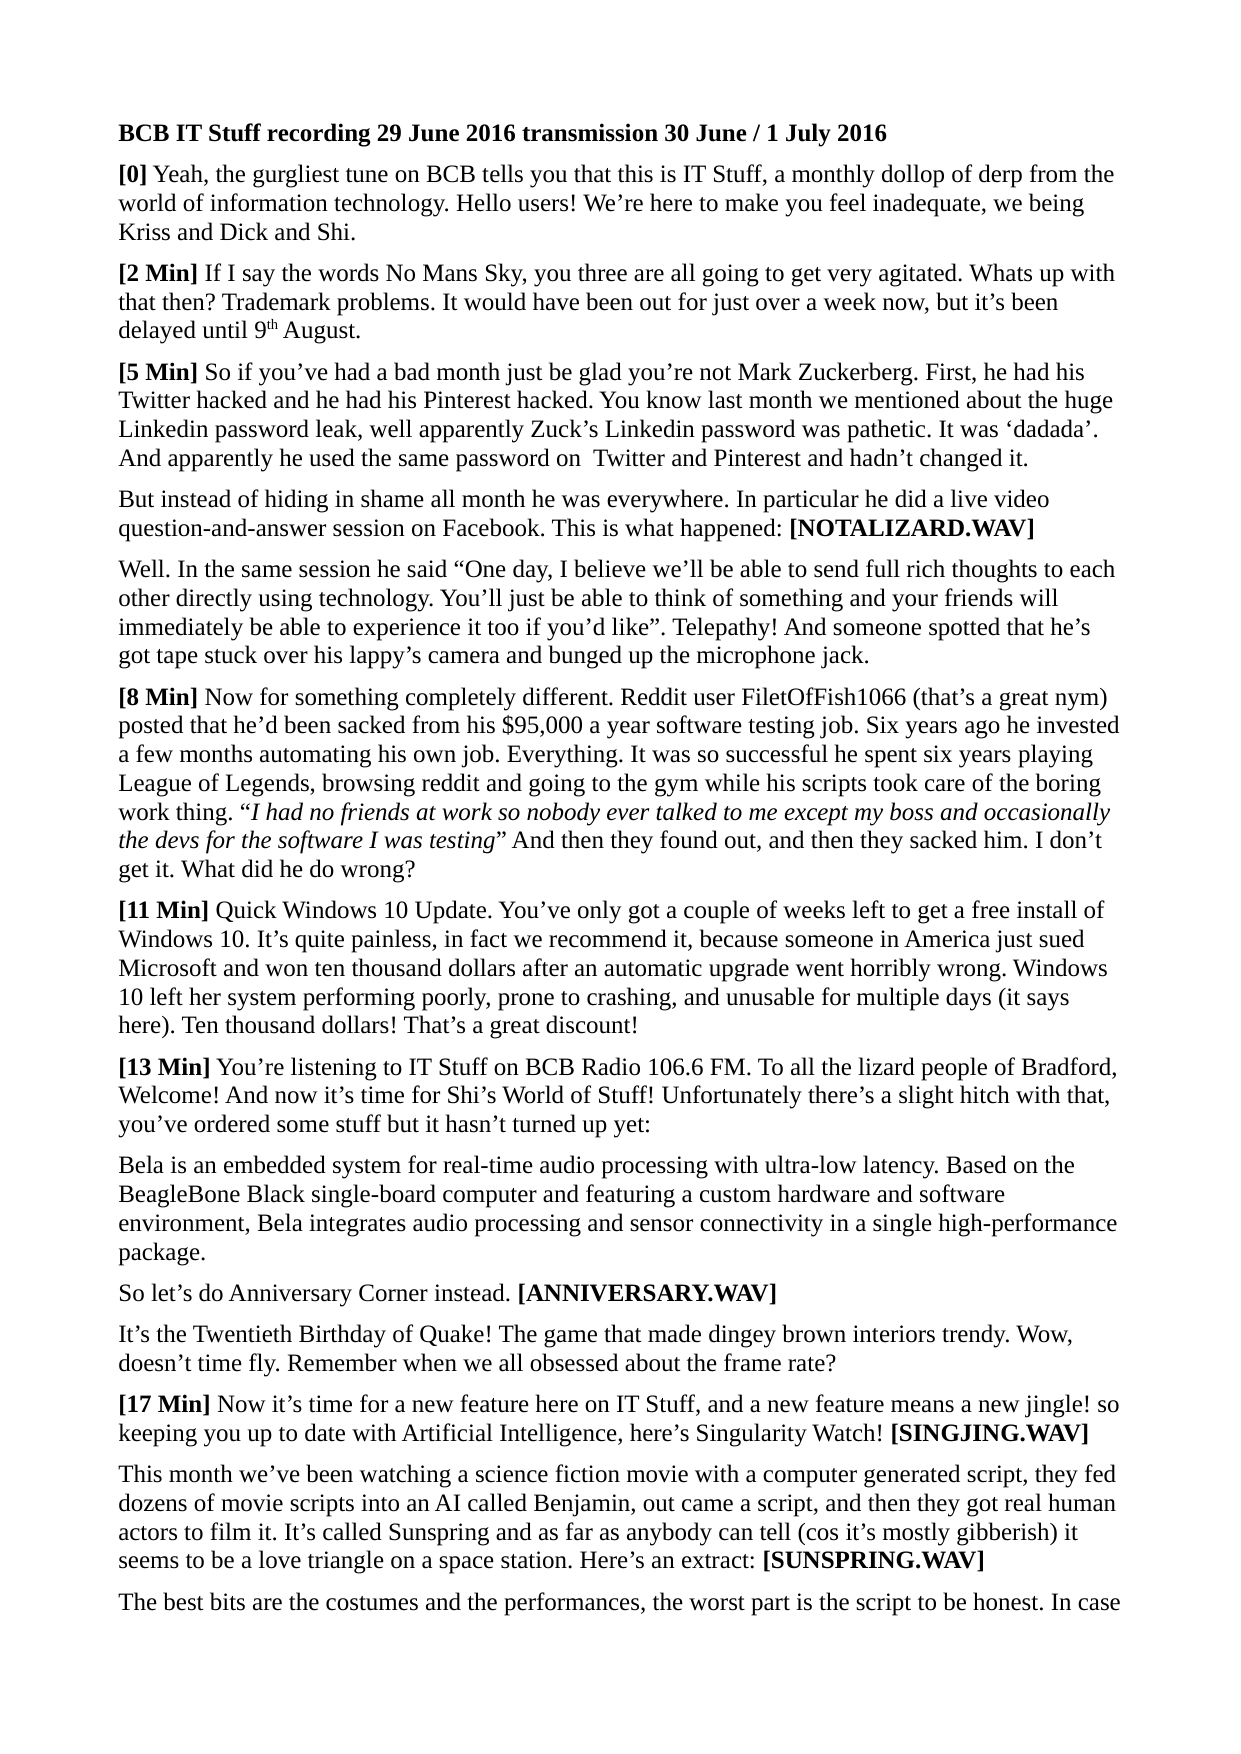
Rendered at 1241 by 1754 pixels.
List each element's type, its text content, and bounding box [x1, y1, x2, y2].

text [8 Min] Now for something completely different. Reddit user FiletOfFish1066 (that’s a great nym) posted that he’d been sacked from his $95,000 a year software testing job. Six years ago he invested a few months automating his own job. Everything. It was so successful he spent six years playing League of Legends, browsing reddit and going to the gym while his scripts took care of the boring work thing. “I had no friends at work so nobody ever talked to me except my boss and occasionally the devs for the software I was testing” And then they found out, and then they sacked him. I don’t get it. What did he do wrong? [118, 682, 1122, 883]
text [0] Yeah, the gurgliest tune on BCB tells you that this is IT Stuff, a monthly dollop of derp from the world of information technology. Hello users! We’re here to make you feel inadequate, we being Kriss and Dick and Shi. [118, 159, 1122, 246]
text The best bits are the costumes and the performances, the worst part is the script to be honest. In case [118, 1587, 1122, 1616]
text [17 Min] Now it’s time for a new feature here on IT Stuff, and a new feature means a new jingle! so keeping you up to date with Artificial Intelligence, here’s Singularity Watch! [SINGJING.WAV] [118, 1389, 1122, 1447]
text [13 Min] You’re listening to IT Stuff on BCB Radio 106.6 FM. To all the lizard people of Bradford, Welcome! And now it’s time for Shi’s World of Stuff! Unfortunately there’s a slight hitch with that, you’ve ordered some stuff but it hasn’t turned up yet: [118, 1052, 1122, 1138]
text [2 Min] If I say the words No Mans Sky, you three are all going to get very agitated. Whats up with that then? Trademark problems. It would have been out for just over a week now, but it’s been delayed until 9th August. [118, 258, 1122, 344]
text [5 Min] So if you’ve had a bad month just be glad you’re not Mark Zuckerberg. First, he had his Twitter hacked and he had his Pinterest hacked. You know last month we mentioned about the huge Linkedin password leak, well apparently Zuck’s Linkedin password was pathetic. It was ‘dadada’. And apparently he used the same password on Twitter and Pinterest and hadn’t changed it. [118, 357, 1122, 472]
text This month we’ve been watching a science fiction movie with a computer generated script, they fed dozens of movie scripts into an AI called Benjamin, out came a script, and then they got real human actors to film it. It’s called Sunspring and as far as anybody can tell (cos it’s mostly gibberish) it seems to be a love triangle on a space station. Here’s an extract: [SUNSPRING.WAV] [118, 1459, 1122, 1574]
text BCB IT Stuff recording 29 June 2016 transmission 30 June / 1 July 2016 [118, 118, 1122, 147]
text So let’s do Anniversary Corner instead. [ANNIVERSARY.WAV] [118, 1278, 1122, 1307]
text Well. In the same session he said “One day, I believe we’ll be able to send full rich thoughts to each other directly using technology. You’ll just be able to think of something and your friends will immediately be able to experience it too if you’d like”. Telepathy! And someone spotted that he’s got tape stuck over his lappy’s camera and bunged up the microphone jack. [118, 554, 1122, 669]
text [11 Min] Quick Windows 10 Update. You’ve only got a couple of weeks left to get a free install of Windows 10. It’s quite painless, in fact we recommend it, because someone in America just sued Microsoft and won ten thousand dollars after an automatic upgrade went horribly wrong. Windows 10 left her system performing poorly, prone to crashing, and unusable for multiple days (it says here). Ten thousand dollars! That’s a great discount! [118, 896, 1122, 1039]
text But instead of hiding in shame all month he was everywhere. In particular he did a live video question-and-answer session on Facebook. This is what happened: [NOTALIZARD.WAV] [118, 484, 1122, 542]
text Bela is an embedded system for real-time audio processing with ultra-low latency. Based on the BeagleBone Black single-board computer and featuring a custom hardware and software environment, Bela integrates audio processing and sensor connectivity in a single high-performance package. [118, 1151, 1122, 1266]
text It’s the Twentieth Birthday of Quake! The game that made dingey brown interiors trendy. Wow, doesn’t time fly. Remember when we all obsessed about the frame rate? [118, 1319, 1122, 1377]
